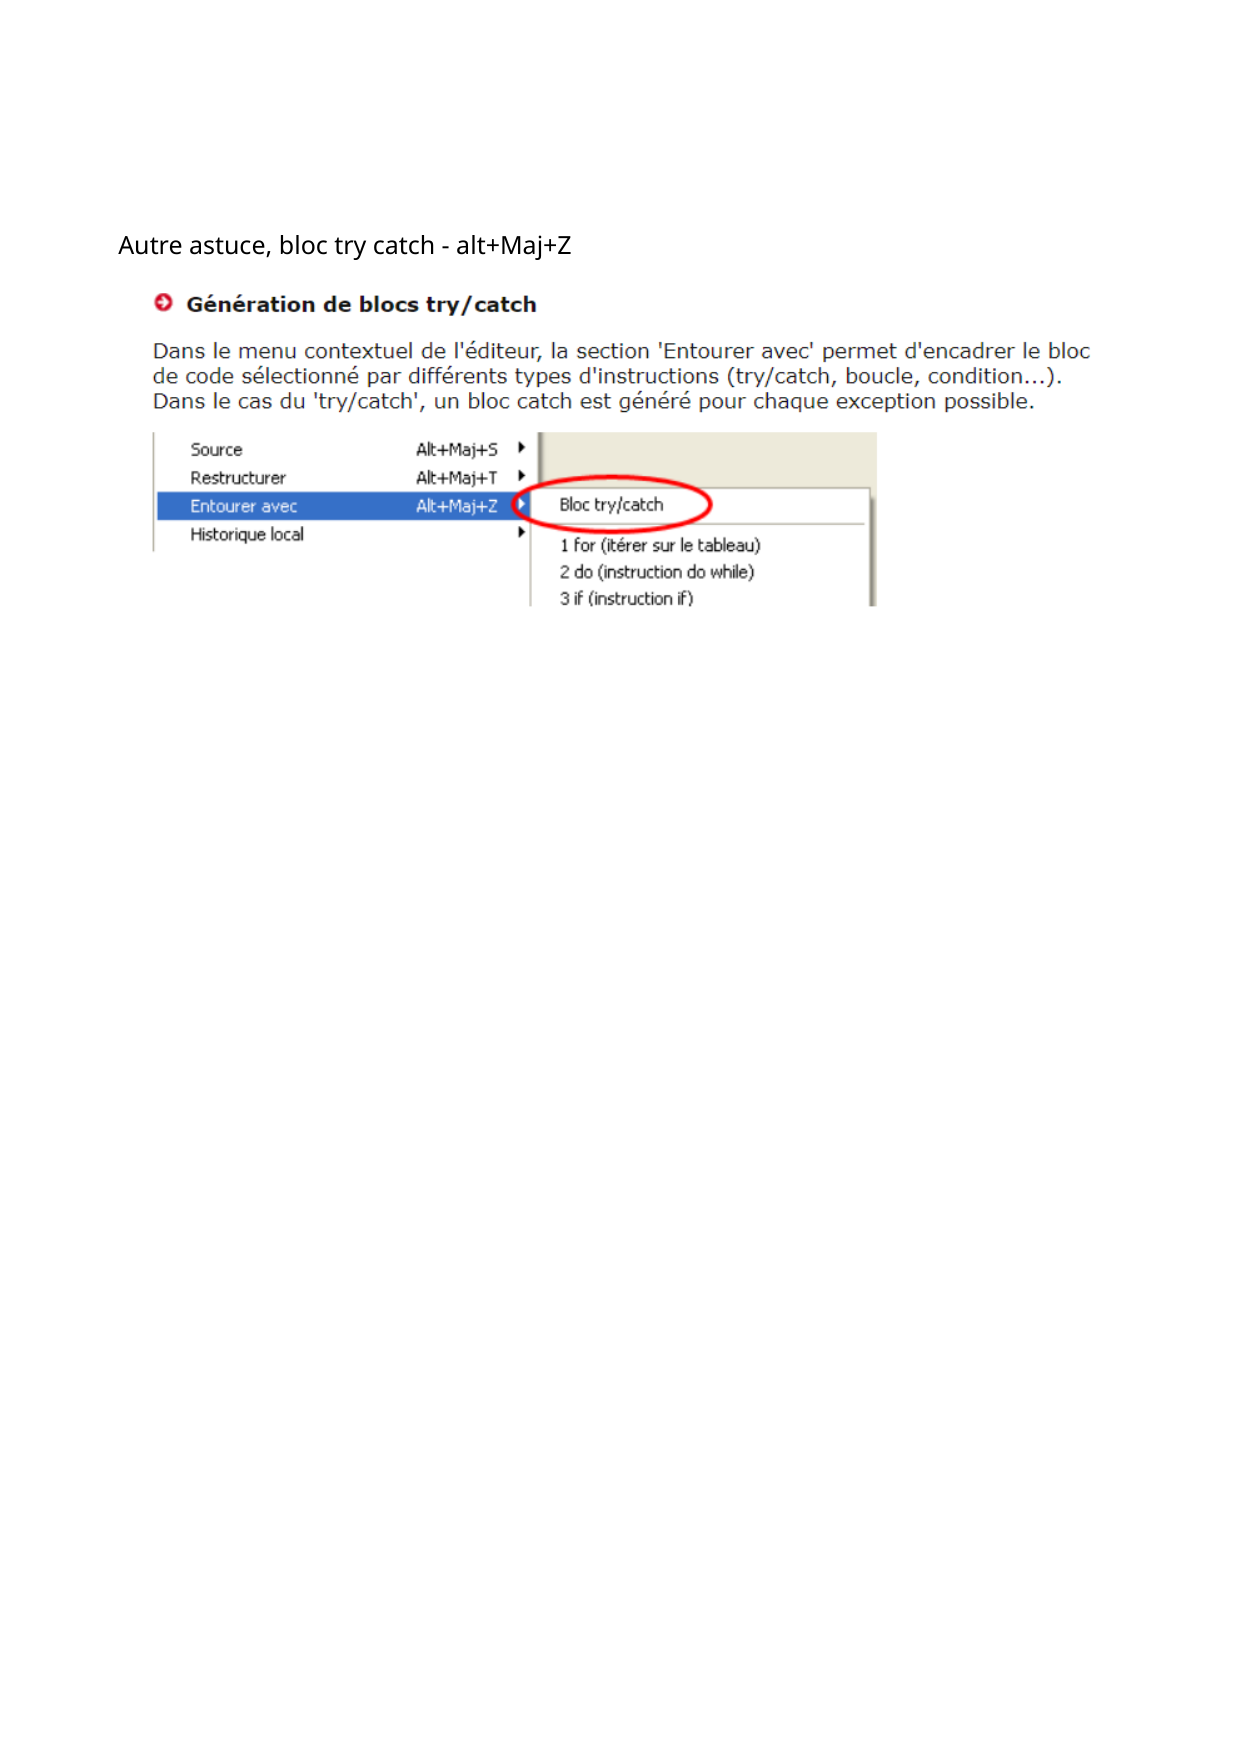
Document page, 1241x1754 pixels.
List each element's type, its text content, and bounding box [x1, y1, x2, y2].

text Autre astuce, bloc try catch - alt+Maj+Z [118, 228, 1122, 262]
picture [134, 282, 1106, 624]
